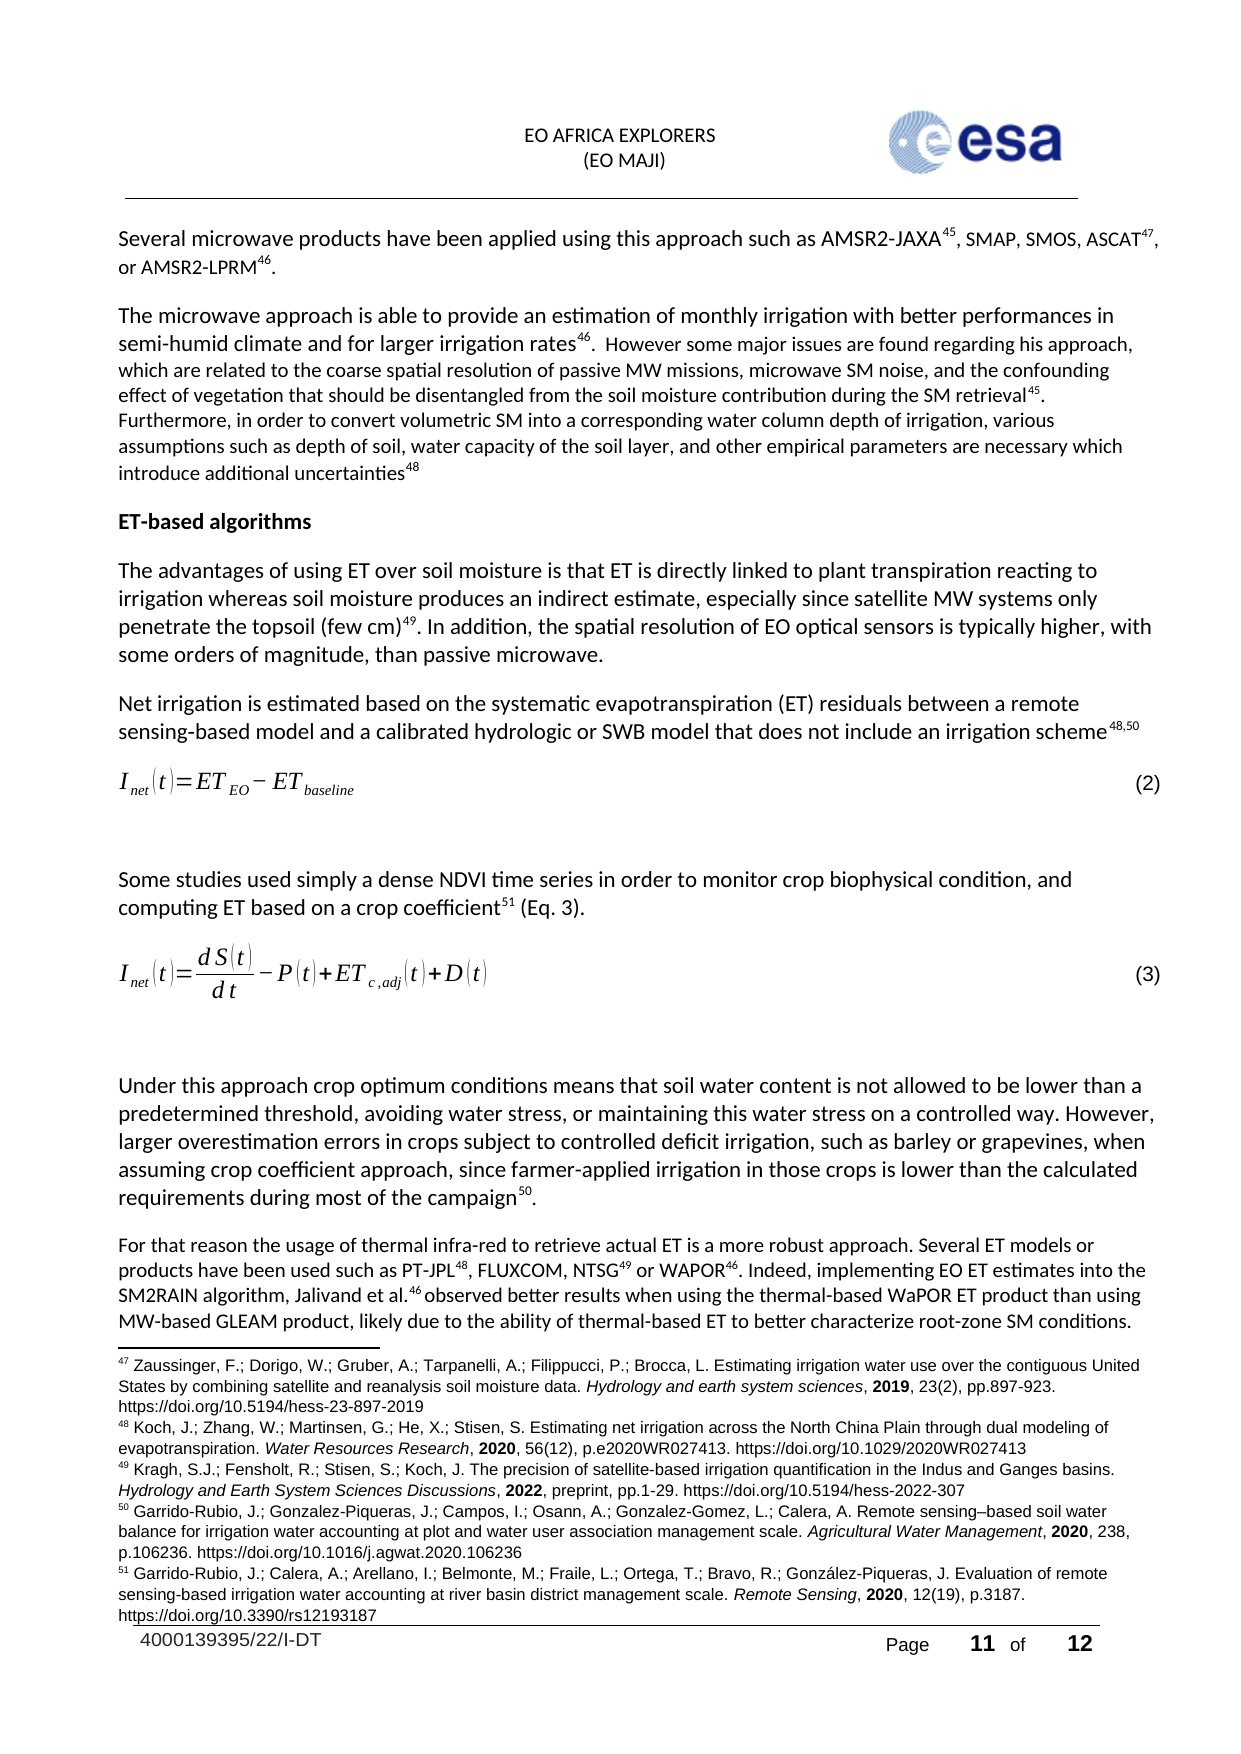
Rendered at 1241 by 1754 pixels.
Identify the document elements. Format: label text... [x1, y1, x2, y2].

text The advantages of using ET over soil moisture is that ET is directly linked to plant transpiration reacting to irrigation whereas soil moisture produces an indirect estimate, especially since satellite MW systems only penetrate the topsoil (few cm). In addition, the spatial resolution of EO optical sensors is typically higher, with some orders of magnitude, than passive microwave. [118, 556, 1161, 668]
text Koch, J.; Zhang, W.; Martinsen, G.; He, X.; Stisen, S. Estimating net irrigation across the North China Plain through dual modeling of evapotranspiration. Water Resources Research, 2020, 56(12), p.e2020WR027413. https://doi.org/10.1029/2020WR027413 [118, 1416, 1161, 1458]
text ET-based algorithms [118, 507, 1161, 535]
table_header [118, 766, 1084, 799]
text Several microwave products have been applied using this approach such as AMSR2-JAXA45, SMAP, SMOS, ASCAT, or AMSR2-LPRM46. [118, 224, 1161, 280]
table_header [118, 942, 1084, 1004]
text Kragh, S.J.; Fensholt, R.; Stisen, S.; Koch, J. The precision of satellite-based irrigation quantification in the Indus and Ganges basins. Hydrology and Earth System Sciences Discussions, 2022, preprint, pp.1-29. https://doi.org/10.5194/hess-2022-307 [118, 1458, 1161, 1500]
text Some studies used simply a dense NDVI time series in order to monitor crop biophysical condition, and computing ET based on a crop coefficient (Eq. 3). [118, 865, 1161, 921]
table_header (3) [1084, 942, 1161, 1004]
picture [889, 106, 1062, 180]
table_header (2) [1084, 766, 1161, 799]
text For that reason the usage of thermal infra-red to retrieve actual ET is a more robust approach. Several ET models or products have been used such as PT-JPL48, FLUXCOM, NTSG49 or WAPOR46. Indeed, implementing EO ET estimates into the SM2RAIN algorithm, Jalivand et al.46 observed better results when using the thermal-based WaPOR ET product than using MW-based GLEAM product, likely due to the ability of thermal-based ET to better characterize root-zone SM conditions. [118, 1232, 1161, 1333]
text Garrido-Rubio, J.; Calera, A.; Arellano, I.; Belmonte, M.; Fraile, L.; Ortega, T.; Bravo, R.; González-Piqueras, J. Evaluation of remote sensing-based irrigation water accounting at river basin district management scale. Remote Sensing, 2020, 12(19), p.3187. https://doi.org/10.3390/rs12193187 [118, 1562, 1161, 1625]
text Net irrigation is estimated based on the systematic evapotranspiration (ET) residuals between a remote sensing‐based model and a calibrated hydrologic or SWB model that does not include an irrigation scheme48, [118, 689, 1161, 745]
text Zaussinger, F.; Dorigo, W.; Gruber, A.; Tarpanelli, A.; Filippucci, P.; Brocca, L. Estimating irrigation water use over the contiguous United States by combining satellite and reanalysis soil moisture data. Hydrology and earth system sciences, 2019, 23(2), pp.897-923. https://doi.org/10.5194/hess-23-897-2019 [118, 1354, 1161, 1416]
text The microwave approach is able to provide an estimation of monthly irrigation with better performances in semi-humid climate and for larger irrigation rates46. However some major issues are found regarding his approach, which are related to the coarse spatial resolution of passive MW missions, microwave SM noise, and the confounding eﬀect of vegetation that should be disentangled from the soil moisture contribution during the SM retrieval45. Furthermore, in order to convert volumetric SM into a corresponding water column depth of irrigation, various assumptions such as depth of soil, water capacity of the soil layer, and other empirical parameters are necessary which introduce additional uncertainties [118, 301, 1161, 486]
text Garrido-Rubio, J.; Gonzalez-Piqueras, J.; Campos, I.; Osann, A.; Gonzalez-Gomez, L.; Calera, A. Remote sensing–based soil water balance for irrigation water accounting at plot and water user association management scale. Agricultural Water Management, 2020, 238, p.106236. https://doi.org/10.1016/j.agwat.2020.106236 [118, 1500, 1161, 1562]
text Under this approach crop optimum conditions means that soil water content is not allowed to be lower than a predetermined threshold, avoiding water stress, or maintaining this water stress on a controlled way. However, larger overestimation errors in crops subject to controlled deficit irrigation, such as barley or grapevines, when assuming crop coefficient approach, since farmer-applied irrigation in those crops is lower than the calculated requirements during most of the campaign50. [118, 1071, 1161, 1211]
